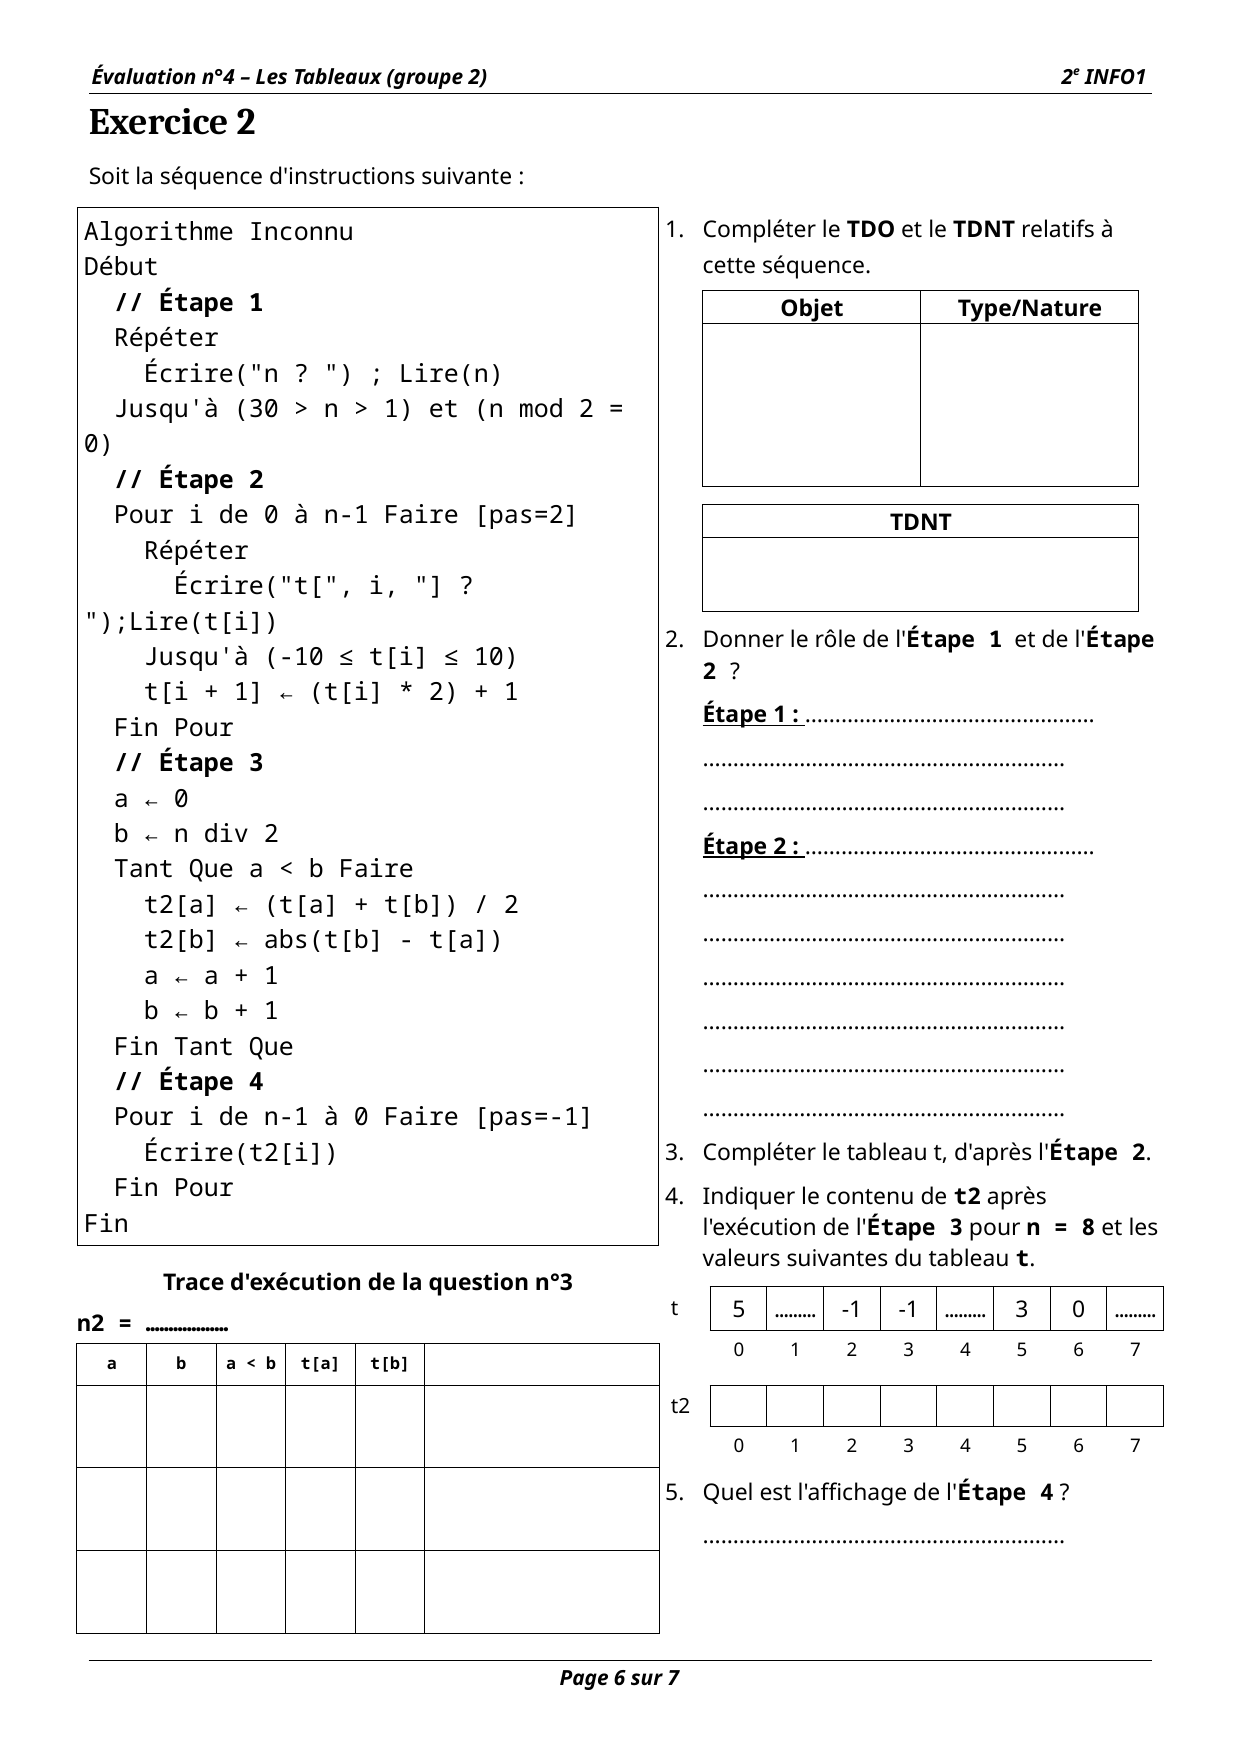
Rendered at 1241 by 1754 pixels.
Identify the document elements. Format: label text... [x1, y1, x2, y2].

table_cell 0 [710, 1331, 767, 1368]
table_cell TDNT [703, 505, 1138, 537]
table_cell [77, 1468, 146, 1550]
table_header t[a] [286, 1344, 355, 1384]
table_cell [767, 1368, 823, 1385]
table_cell [665, 1426, 710, 1464]
table_cell 1 [767, 1427, 823, 1464]
table_cell 5 [994, 1331, 1050, 1368]
table_header Algorithme Inconnu Début // Étape 1 Répéter Écrire("n ? ") ; Lire(n) Jusqu'à (30 > n > 1) et (n mod 2 = 0) // Étape 2 Pour i de 0 à n-1 Faire [pas=2] Répéter Écrire("t[", i, "] ? ");Lire(t[i]) Jusqu'à (-10 ≤ t[i] ≤ 10) t[i + 1] ← (t[i] * 2) + 1 Fin Pour // Étape 3 a ← 0 b ← n div 2 Tant Que a < b Faire t2[a] ← (t[a] + t[b]) / 2 t2[b] ← abs(t[b] - t[a]) a ← a + 1 b ← b + 1 Fin Tant Que // Étape 4 Pour i de n-1 à 0 Faire [pas=-1] Écrire(t2[i]) Fin Pour Fin Trace d'exécution de la question n°3 n2 = ……………… [74, 204, 662, 1637]
table_cell [356, 1386, 424, 1467]
table_cell [1107, 1368, 1163, 1385]
table_cell 5 [994, 1427, 1050, 1464]
table_header Objet [703, 291, 920, 323]
table_cell [710, 1368, 767, 1385]
table_header t[b] [356, 1344, 424, 1384]
table_cell [425, 1468, 659, 1550]
table_cell [1050, 1368, 1107, 1385]
table_header -1 [824, 1287, 880, 1330]
table_cell [217, 1551, 285, 1633]
table_cell 0 [710, 1427, 767, 1464]
table_cell [356, 1468, 424, 1550]
table_cell [711, 1386, 766, 1426]
table_cell 3 [880, 1427, 937, 1464]
table_cell [994, 1368, 1050, 1385]
table_cell [356, 1551, 424, 1633]
table_cell 1 [767, 1331, 823, 1368]
table_cell [881, 1386, 936, 1426]
table_header [425, 1344, 659, 1384]
table_header b [147, 1344, 216, 1384]
table_cell [880, 1368, 937, 1385]
table_cell [286, 1468, 355, 1550]
table_cell [994, 1386, 1050, 1426]
table_cell [425, 1386, 659, 1467]
table_cell [147, 1551, 216, 1633]
table_cell [703, 487, 1139, 504]
table_cell 4 [937, 1331, 993, 1368]
table_header t [665, 1286, 710, 1330]
table_cell [767, 1386, 823, 1426]
table_cell [77, 1551, 146, 1633]
table_header Type/Nature [921, 291, 1138, 323]
table_cell [937, 1386, 993, 1426]
table_cell [425, 1551, 659, 1633]
table_cell [665, 1368, 710, 1385]
table_cell 7 [1107, 1331, 1163, 1368]
table_header ……… [767, 1287, 823, 1330]
table_cell [286, 1551, 355, 1633]
table_cell [217, 1468, 285, 1550]
table_header 5 [711, 1287, 766, 1330]
text Soit la séquence d'instructions suivante : [88, 160, 1152, 191]
table_cell [286, 1386, 355, 1467]
table_cell 2 [824, 1331, 880, 1368]
table_header ……… [937, 1287, 993, 1330]
table_cell [217, 1386, 285, 1467]
table_header 0 [1051, 1287, 1106, 1330]
table_cell [937, 1368, 993, 1385]
table_cell [147, 1386, 216, 1467]
table_cell 6 [1050, 1427, 1107, 1464]
table_cell [77, 1386, 146, 1467]
subtitle Exercice 2 [88, 100, 1152, 143]
table_cell [1107, 1386, 1163, 1426]
table_header a [77, 1344, 146, 1384]
table_cell [147, 1468, 216, 1550]
table_cell [824, 1368, 880, 1385]
table_cell [665, 1330, 710, 1368]
table_cell 3 [880, 1331, 937, 1368]
table_header ……… [1107, 1287, 1163, 1330]
table_cell [921, 324, 1138, 486]
table_cell 2 [824, 1427, 880, 1464]
table_header -1 [881, 1287, 936, 1330]
table_cell [703, 538, 1138, 611]
table_cell [703, 324, 920, 486]
table_cell [1051, 1386, 1106, 1426]
table_header Compléter le TDO et le TDNT relatifs à cette séquence. Donner le rôle de l'Étape 1 et de l'Étape 2 ? Étape 1 : ………………………………………… …………………………………………………… …………………………………………………… Étape 2 : ………………………………………… …………………………………………………… …………………………………………………… …………………………………………………… …………………………………………………… …………………………………………………… …………………………………………………… Compléter le tableau t, d'après l'Étape 2. Indiquer le contenu de t2 après l'exécution de l'Étape 3 pour n = 8 et les valeurs suivantes du tableau t. Quel est l'affichage de l'Étape 4 ? …………………………………………………… [662, 204, 1166, 1637]
table_header a < b [217, 1344, 285, 1384]
table_cell [824, 1386, 880, 1426]
table_cell 7 [1107, 1427, 1163, 1464]
table_cell t2 [665, 1385, 710, 1426]
table_cell 4 [937, 1427, 993, 1464]
table_header 3 [994, 1287, 1050, 1330]
table_cell 6 [1050, 1331, 1107, 1368]
